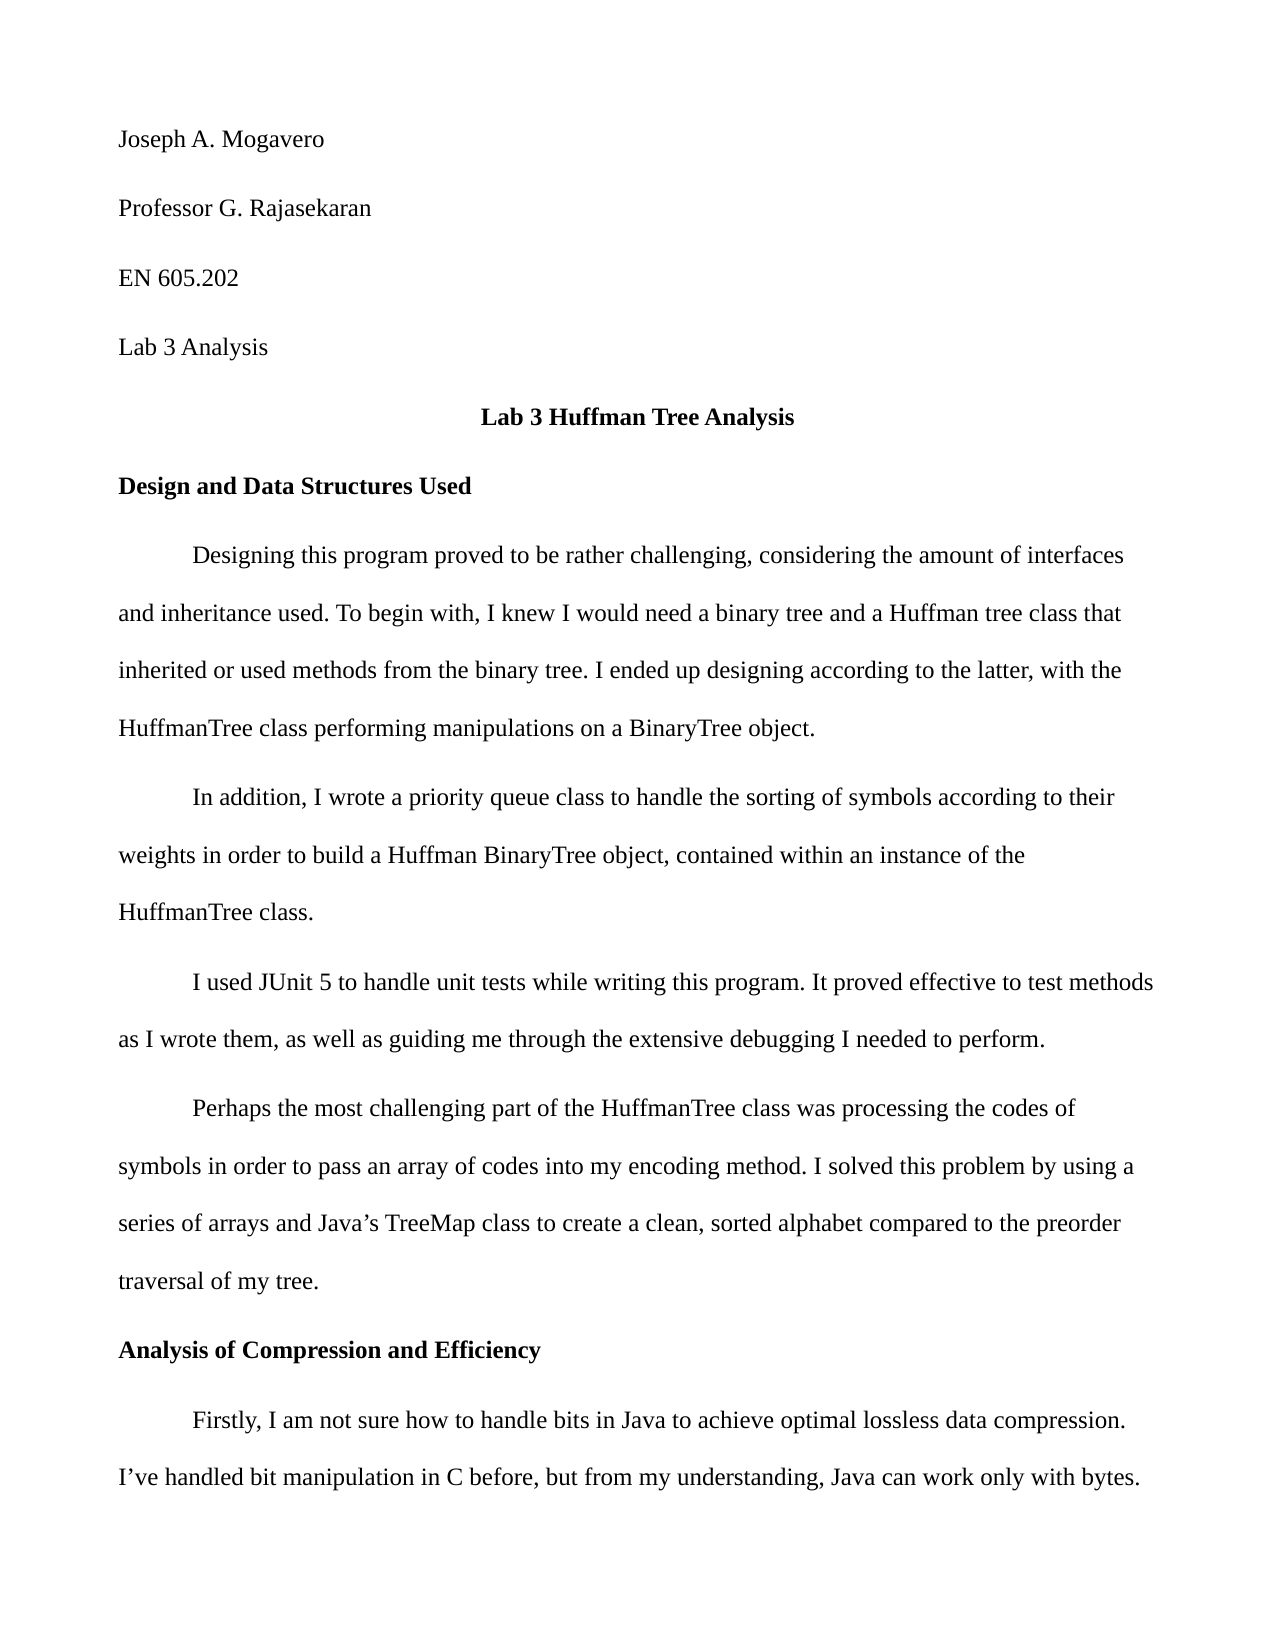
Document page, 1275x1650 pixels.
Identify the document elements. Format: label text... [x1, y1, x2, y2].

text Professor G. Rajasekaran [118, 193, 1157, 222]
text Lab 3 Analysis [118, 332, 1157, 361]
text Perhaps the most challenging part of the HuffmanTree class was processing the codes of symbols in order to pass an array of codes into my encoding method. I solved this problem by using a series of arrays and Java’s TreeMap class to create a clean, sorted alphabet compared to the preorder traversal of my tree. [118, 1093, 1157, 1295]
text EN 605.202 [118, 263, 1157, 292]
text Lab 3 Huffman Tree Analysis [118, 402, 1157, 430]
text Design and Data Structures Used [118, 471, 1157, 500]
text Firstly, I am not sure how to handle bits in Java to achieve optimal lossless data compression. I’ve handled bit manipulation in C before, but from my understanding, Java can work only with bytes. [118, 1405, 1157, 1491]
text I used JUnit 5 to handle unit tests while writing this program. It proved effective to test methods as I wrote them, as well as guiding me through the extensive debugging I needed to perform. [118, 967, 1157, 1053]
text Joseph A. Mogavero [118, 124, 1157, 153]
text In addition, I wrote a priority queue class to handle the sorting of symbols according to their weights in order to build a Huffman BinaryTree object, contained within an instance of the HuffmanTree class. [118, 782, 1157, 926]
text Designing this program proved to be rather challenging, considering the amount of interfaces and inheritance used. To begin with, I knew I would need a binary tree and a Huffman tree class that inherited or used methods from the binary tree. I ended up designing according to the latter, with the HuffmanTree class performing manipulations on a BinaryTree object. [118, 540, 1157, 742]
text Analysis of Compression and Efficiency [118, 1335, 1157, 1364]
